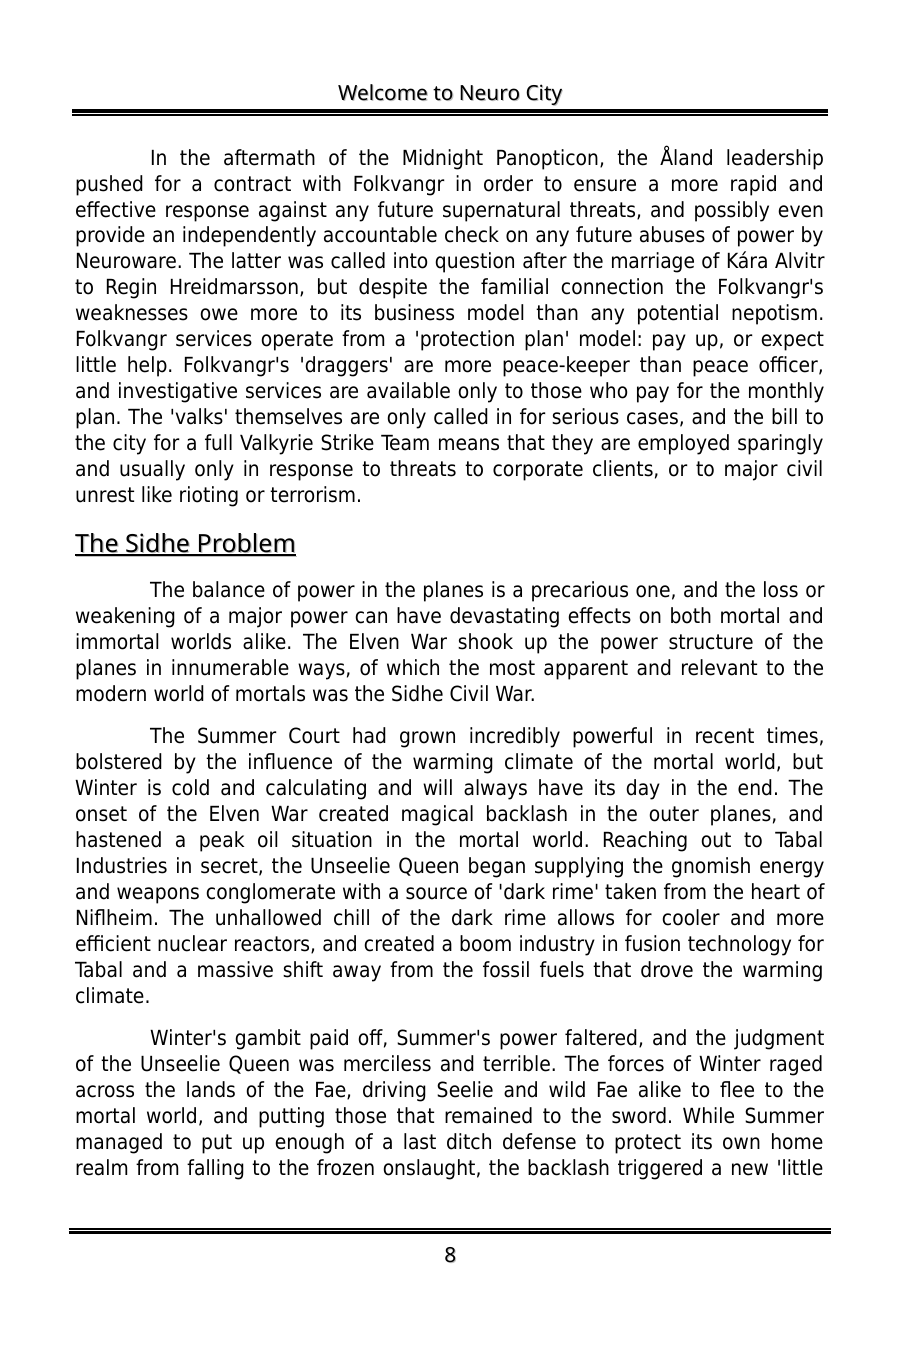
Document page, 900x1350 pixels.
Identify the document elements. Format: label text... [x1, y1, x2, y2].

subtitle The Sidhe Problem [75, 526, 825, 559]
text Winter's gambit paid off, Summer's power faltered, and the judgment of the Unseelie Queen was merciless and terrible. The forces of Winter raged across the lands of the Fae, driving Seelie and wild Fae alike to flee to the mortal world, and putting those that remained to the sword. While Summer managed to put up enough of a last ditch defense to protect its own home realm from falling to the frozen onslaught, the backlash triggered a new 'little [75, 1026, 825, 1180]
text The balance of power in the planes is a precarious one, and the loss or weakening of a major power can have devastating effects on both mortal and immortal worlds alike. The Elven War shook up the power structure of the planes in innumerable ways, of which the most apparent and relevant to the modern world of mortals was the Sidhe Civil War. [75, 578, 825, 706]
text The Summer Court had grown incredibly powerful in recent times, bolstered by the influence of the warming climate of the mortal world, but Winter is cold and calculating and will always have its day in the end. The onset of the Elven War created magical backlash in the outer planes, and hastened a peak oil situation in the mortal world. Reaching out to Tabal Industries in secret, the Unseelie Queen began supplying the gnomish energy and weapons conglomerate with a source of 'dark rime' taken from the heart of Niflheim. The unhallowed chill of the dark rime allows for cooler and more efficient nuclear reactors, and created a boom industry in fusion technology for Tabal and a massive shift away from the fossil fuels that drove the warming climate. [75, 724, 825, 1008]
text In the aftermath of the Midnight Panopticon, the Åland leadership pushed for a contract with Folkvangr in order to ensure a more rapid and effective response against any future supernatural threats, and possibly even provide an independently accountable check on any future abuses of power by Neuroware. The latter was called into question after the marriage of Kára Alvitr to Regin Hreidmarsson, but despite the familial connection the Folkvangr's weaknesses owe more to its business model than any potential nepotism. Folkvangr services operate from a 'protection plan' model: pay up, or expect little help. Folkvangr's 'draggers' are more peace-keeper than peace officer, and investigative services are available only to those who pay for the monthly plan. The 'valks' themselves are only called in for serious cases, and the bill to the city for a full Valkyrie Strike Team means that they are employed sparingly and usually only in response to threats to corporate clients, or to major civil unrest like rioting or terrorism. [75, 146, 825, 507]
